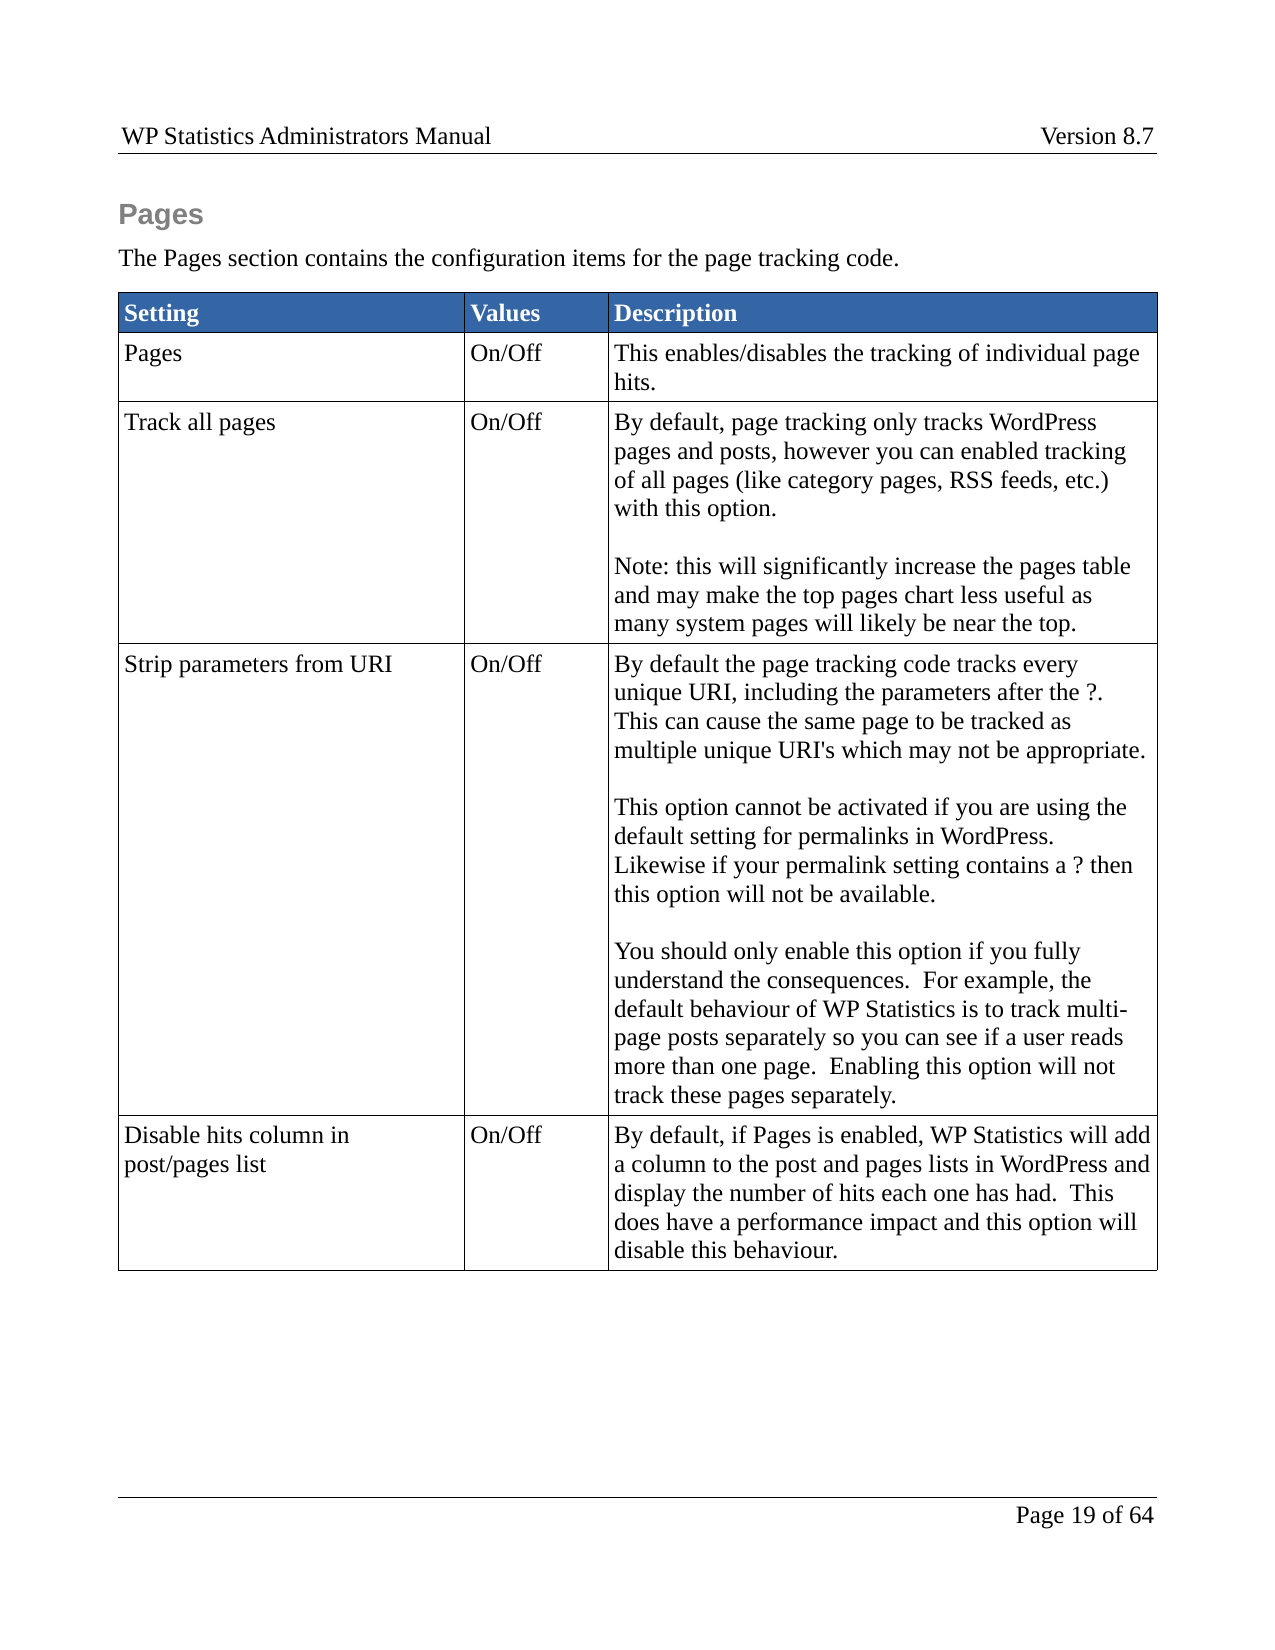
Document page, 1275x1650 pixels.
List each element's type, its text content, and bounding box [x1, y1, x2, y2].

table_header Values [465, 293, 608, 332]
text The Pages section contains the configuration items for the page tracking code. [118, 243, 1157, 272]
table_header Setting [119, 293, 464, 332]
table_cell By default the page tracking code tracks every unique URI, including the parameters after the ?. This can cause the same page to be tracked as multiple unique URI's which may not be appropriate. This option cannot be activated if you are using the default setting for permalinks in WordPress. Likewise if your permalink setting contains a ? then this option will not be available. You should only enable this option if you fully understand the consequences. For example, the default behaviour of WP Statistics is to track multi-page posts separately so you can see if a user reads more than one page. Enabling this option will not track these pages separately. [609, 644, 1157, 1114]
table_cell By default, page tracking only tracks WordPress pages and posts, however you can enabled tracking of all pages (like category pages, RSS feeds, etc.) with this option. Note: this will significantly increase the pages table and may make the top pages chart less useful as many system pages will likely be near the top. [609, 402, 1157, 643]
table_cell On/Off [465, 402, 608, 643]
table_cell On/Off [465, 333, 608, 401]
table_cell By default, if Pages is enabled, WP Statistics will add a column to the post and pages lists in WordPress and display the number of hits each one has had. This does have a performance impact and this option will disable this behaviour. [609, 1116, 1157, 1270]
table_cell Disable hits column in post/pages list [119, 1116, 464, 1270]
table_cell Pages [119, 333, 464, 401]
table_cell On/Off [465, 644, 608, 1114]
table_cell This enables/disables the tracking of individual page hits. [609, 333, 1157, 401]
table_cell Strip parameters from URI [119, 644, 464, 1114]
table_header Description [609, 293, 1157, 332]
table_cell On/Off [465, 1116, 608, 1270]
subtitle Pages [118, 197, 1157, 230]
table_cell Track all pages [119, 402, 464, 643]
